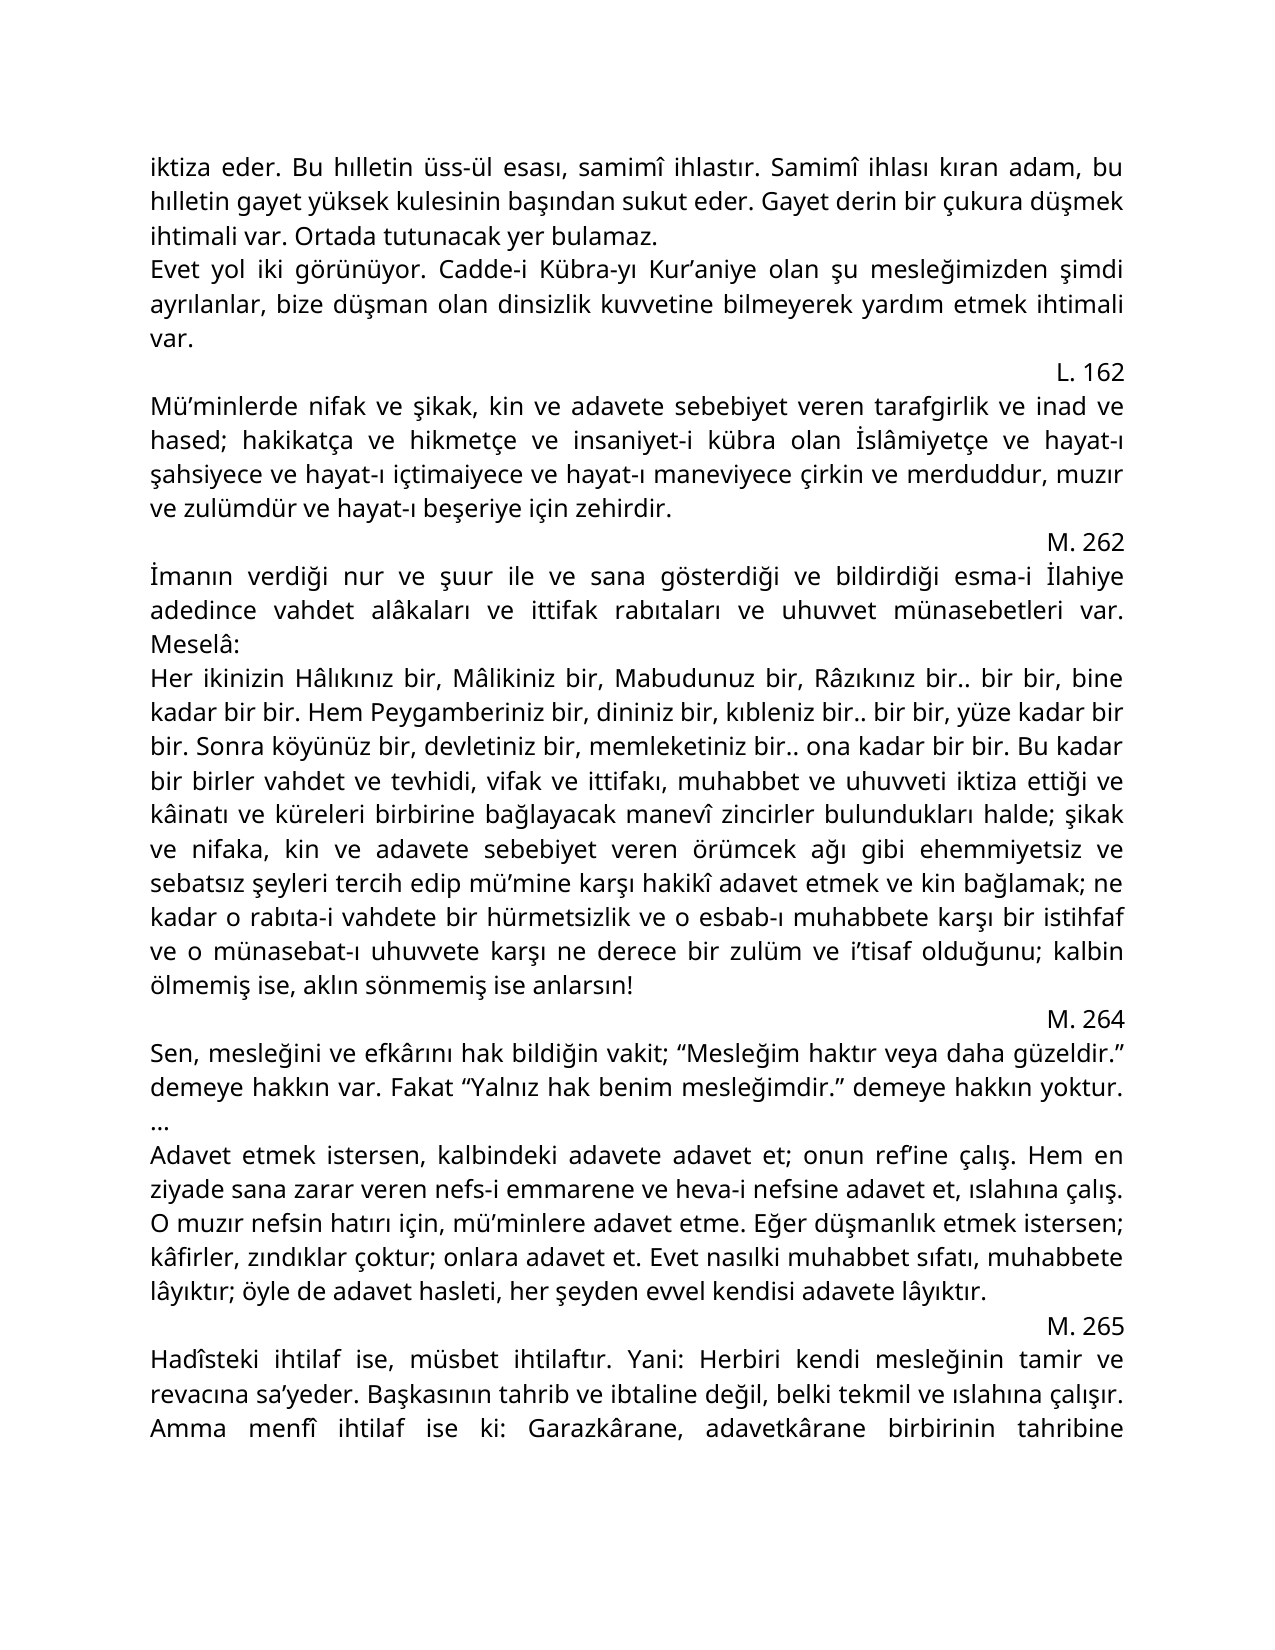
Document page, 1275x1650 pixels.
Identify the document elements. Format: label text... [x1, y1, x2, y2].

text Sen, mesleğini ve efkârını hak bildiğin vakit; “Mesleğim haktır veya daha güzeldir.” demeye hakkın var. Fakat “Yalnız hak benim mesleğimdir.” demeye hakkın yoktur.… [150, 1036, 1125, 1138]
text M. 264 [150, 1002, 1125, 1036]
text M. 262 [150, 525, 1125, 559]
text Adavet etmek istersen, kalbindeki adavete adavet et; onun ref’ine çalış. Hem en ziyade sana zarar veren nefs-i emmarene ve heva-i nefsine adavet et, ıslahına çalış. O muzır nefsin hatırı için, mü’minlere adavet etme. Eğer düşmanlık etmek istersen; kâfirler, zındıklar çoktur; onlara adavet et. Evet nasılki muhabbet sıfatı, muhabbete lâyıktır; öyle de adavet hasleti, her şeyden evvel kendisi adavete lâyıktır. [150, 1138, 1125, 1308]
text Mü’minlerde nifak ve şikak, kin ve adavete sebebiyet veren tarafgirlik ve inad ve hased; hakikatça ve hikmetçe ve insaniyet-i kübra olan İslâmiyetçe ve hayat-ı şahsiyece ve hayat-ı içtimaiyece ve hayat-ı maneviyece çirkin ve merduddur, muzır ve zulümdür ve hayat-ı beşeriye için zehirdir. [150, 388, 1125, 525]
text Evet yol iki görünüyor. Cadde-i Kübra-yı Kur’aniye olan şu mesleğimizden şimdi ayrılanlar, bize düşman olan dinsizlik kuvvetine bilmeyerek yardım etmek ihtimali var. [150, 252, 1125, 354]
text M. 265 [150, 1308, 1125, 1342]
text iktiza eder. Bu hılletin üss-ül esası, samimî ihlastır. Samimî ihlası kıran adam, bu hılletin gayet yüksek kulesinin başından sukut eder. Gayet derin bir çukura düşmek ihtimali var. Ortada tutunacak yer bulamaz. [150, 150, 1125, 252]
text Hadîsteki ihtilaf ise, müsbet ihtilaftır. Yani: Herbiri kendi mesleğinin tamir ve revacına sa’yeder. Başkasının tahrib ve ibtaline değil, belki tekmil ve ıslahına çalışır. Amma menfî ihtilaf ise ki: Garazkârane, adavetkârane birbirinin tahribine [150, 1342, 1125, 1444]
text İmanın verdiği nur ve şuur ile ve sana gösterdiği ve bildirdiği esma-i İlahiye adedince vahdet alâkaları ve ittifak rabıtaları ve uhuvvet münasebetleri var. Meselâ: [150, 559, 1125, 661]
text L. 162 [150, 354, 1125, 388]
text Her ikinizin Hâlıkınız bir, Mâlikiniz bir, Mabudunuz bir, Râzıkınız bir.. bir bir, bine kadar bir bir. Hem Peygamberiniz bir, dininiz bir, kıbleniz bir.. bir bir, yüze kadar bir bir. Sonra köyünüz bir, devletiniz bir, memleketiniz bir.. ona kadar bir bir. Bu kadar bir birler vahdet ve tevhidi, vifak ve ittifakı, muhabbet ve uhuvveti iktiza ettiği ve kâinatı ve küreleri birbirine bağlayacak manevî zincirler bulundukları halde; şikak ve nifaka, kin ve adavete sebebiyet veren örümcek ağı gibi ehemmiyetsiz ve sebatsız şeyleri tercih edip mü’mine karşı hakikî adavet etmek ve kin bağlamak; ne kadar o rabıta-i vahdete bir hürmetsizlik ve o esbab-ı muhabbete karşı bir istihfaf ve o münasebat-ı uhuvvete karşı ne derece bir zulüm ve i’tisaf olduğunu; kalbin ölmemiş ise, aklın sönmemiş ise anlarsın! [150, 661, 1125, 1002]
